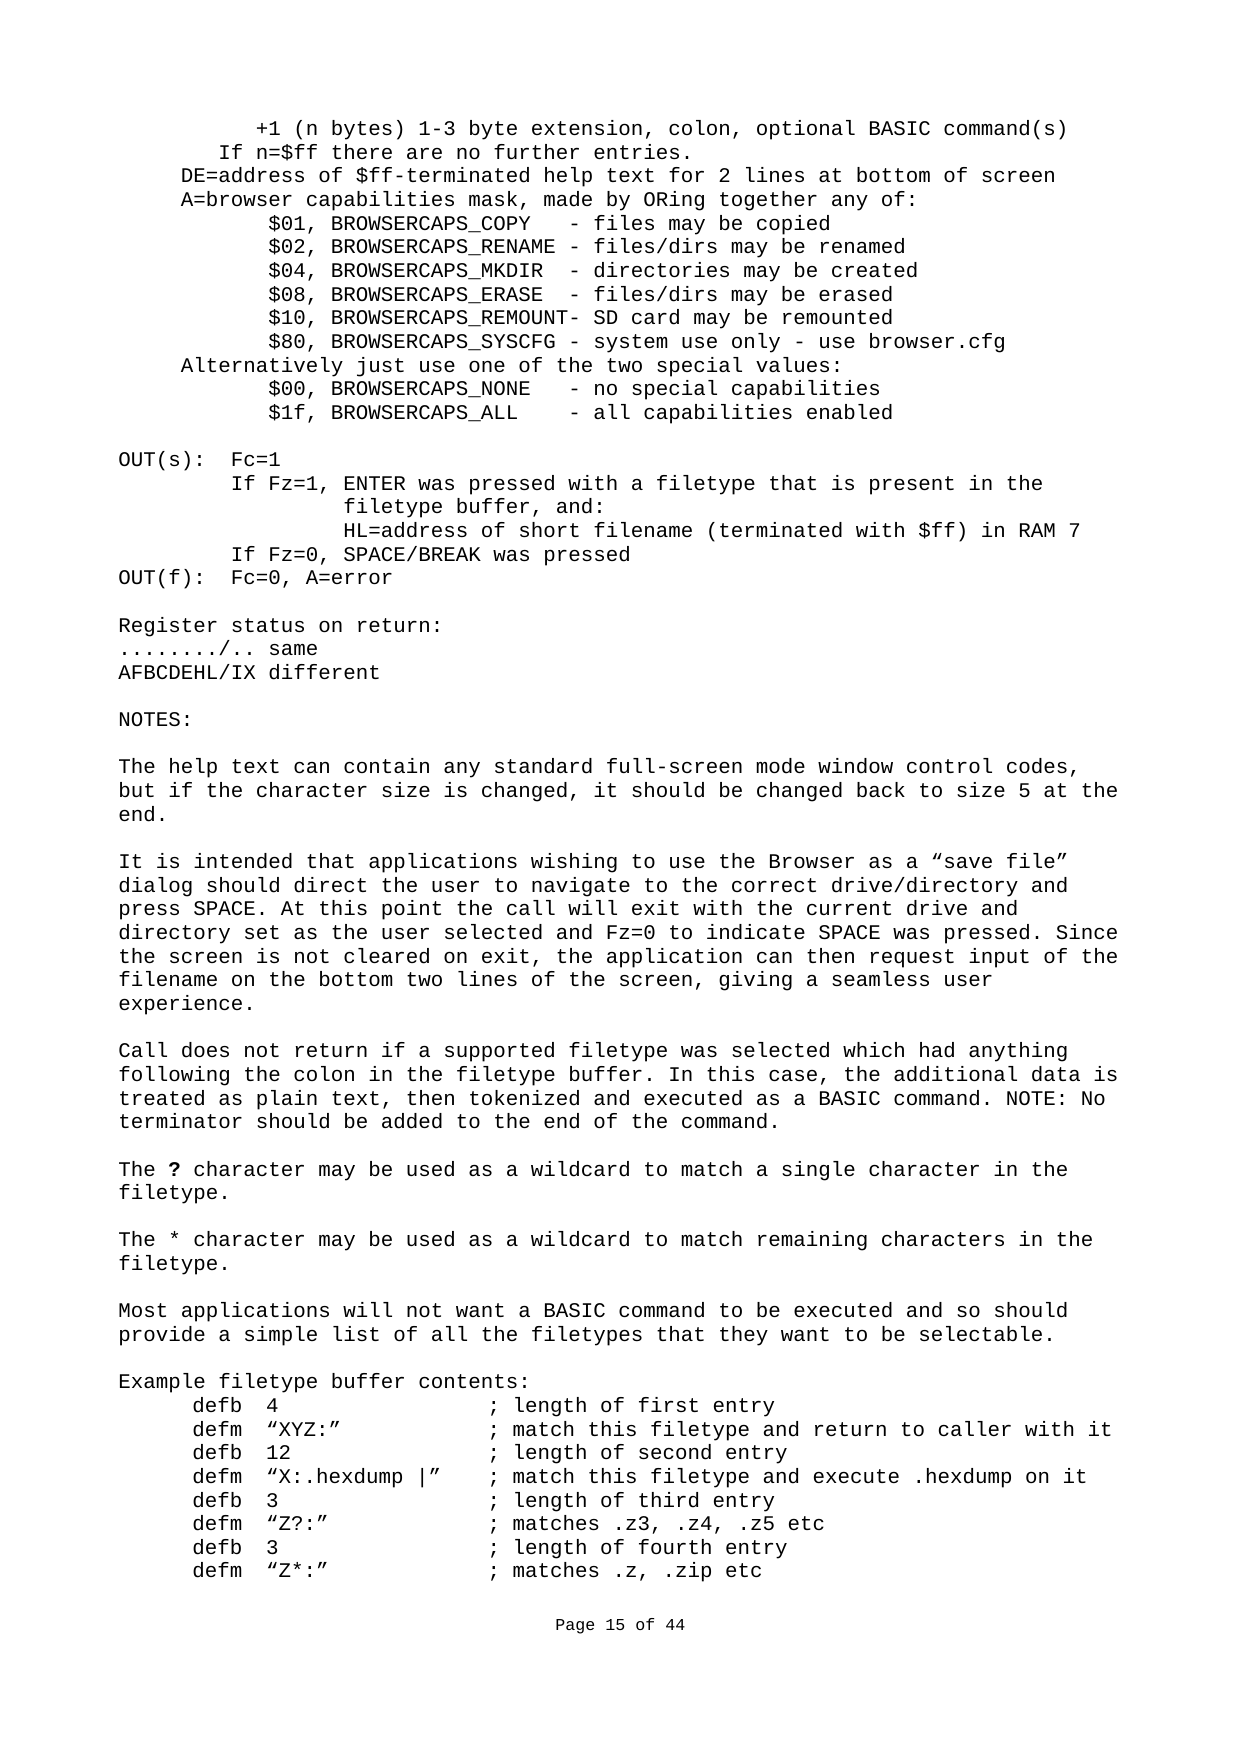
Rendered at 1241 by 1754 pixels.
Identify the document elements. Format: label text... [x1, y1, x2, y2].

text defm “XYZ:” ; match this filetype and return to caller with it [118, 1419, 1122, 1442]
text ......../.. same [118, 638, 1122, 662]
text defb 12 ; length of second entry [118, 1442, 1122, 1466]
text DE=address of $ff-terminated help text for 2 lines at bottom of screen [118, 165, 1122, 189]
text AFBCDEHL/IX different [118, 662, 1122, 686]
text defb 3 ; length of third entry [118, 1489, 1122, 1513]
text NOTES: [118, 709, 1122, 733]
text A=browser capabilities mask, made by ORing together any of: [118, 189, 1122, 213]
text defb 4 ; length of first entry [118, 1395, 1122, 1419]
text If Fz=1, ENTER was pressed with a filetype that is present in the [118, 473, 1122, 496]
text Call does not return if a supported filetype was selected which had anything following the colon in the filetype buffer. In this case, the additional data is treated as plain text, then tokenized and executed as a BASIC command. NOTE: No terminator should be added to the end of the command. [118, 1040, 1122, 1135]
text If Fz=0, SPACE/BREAK was pressed [118, 544, 1122, 567]
text defm “Z*:” ; matches .z, .zip etc [118, 1561, 1122, 1584]
text Example filetype buffer contents: [118, 1371, 1122, 1395]
text If n=$ff there are no further entries. [118, 142, 1122, 165]
text OUT(s): Fc=1 [118, 449, 1122, 473]
text $00, BROWSERCAPS_NONE - no special capabilities [118, 378, 1122, 402]
text defb 3 ; length of fourth entry [118, 1537, 1122, 1561]
text $01, BROWSERCAPS_COPY - files may be copied [118, 213, 1122, 236]
text Alternatively just use one of the two special values: [118, 354, 1122, 378]
text $10, BROWSERCAPS_REMOUNT- SD card may be remounted [118, 307, 1122, 331]
text OUT(f): Fc=0, A=error [118, 567, 1122, 591]
text $02, BROWSERCAPS_RENAME - files/dirs may be renamed [118, 236, 1122, 260]
text The help text can contain any standard full-screen mode window control codes, but if the character size is changed, it should be changed back to size 5 at the end. [118, 757, 1122, 827]
text HL=address of short filename (terminated with $ff) in RAM 7 [118, 520, 1122, 544]
text $1f, BROWSERCAPS_ALL - all capabilities enabled [118, 402, 1122, 426]
text The ? character may be used as a wildcard to match a single character in the filetype. [118, 1158, 1122, 1206]
text filetype buffer, and: [118, 496, 1122, 520]
text defm “Z?:” ; matches .z3, .z4, .z5 etc [118, 1513, 1122, 1537]
text $04, BROWSERCAPS_MKDIR - directories may be created [118, 260, 1122, 284]
text Register status on return: [118, 615, 1122, 638]
text +1 (n bytes) 1-3 byte extension, colon, optional BASIC command(s) [118, 118, 1122, 142]
text Most applications will not want a BASIC command to be executed and so should provide a simple list of all the filetypes that they want to be selectable. [118, 1300, 1122, 1348]
text $08, BROWSERCAPS_ERASE - files/dirs may be erased [118, 284, 1122, 307]
text It is intended that applications wishing to use the Browser as a “save file” dialog should direct the user to navigate to the correct drive/directory and press SPACE. At this point the call will exit with the current drive and directory set as the user selected and Fz=0 to indicate SPACE was pressed. Since the screen is not cleared on exit, the application can then request input of the filename on the bottom two lines of the screen, giving a seamless user experience. [118, 851, 1122, 1017]
text defm “X:.hexdump |” ; match this filetype and execute .hexdump on it [118, 1466, 1122, 1489]
text The * character may be used as a wildcard to match remaining characters in the filetype. [118, 1229, 1122, 1277]
text $80, BROWSERCAPS_SYSCFG - system use only - use browser.cfg [118, 331, 1122, 354]
